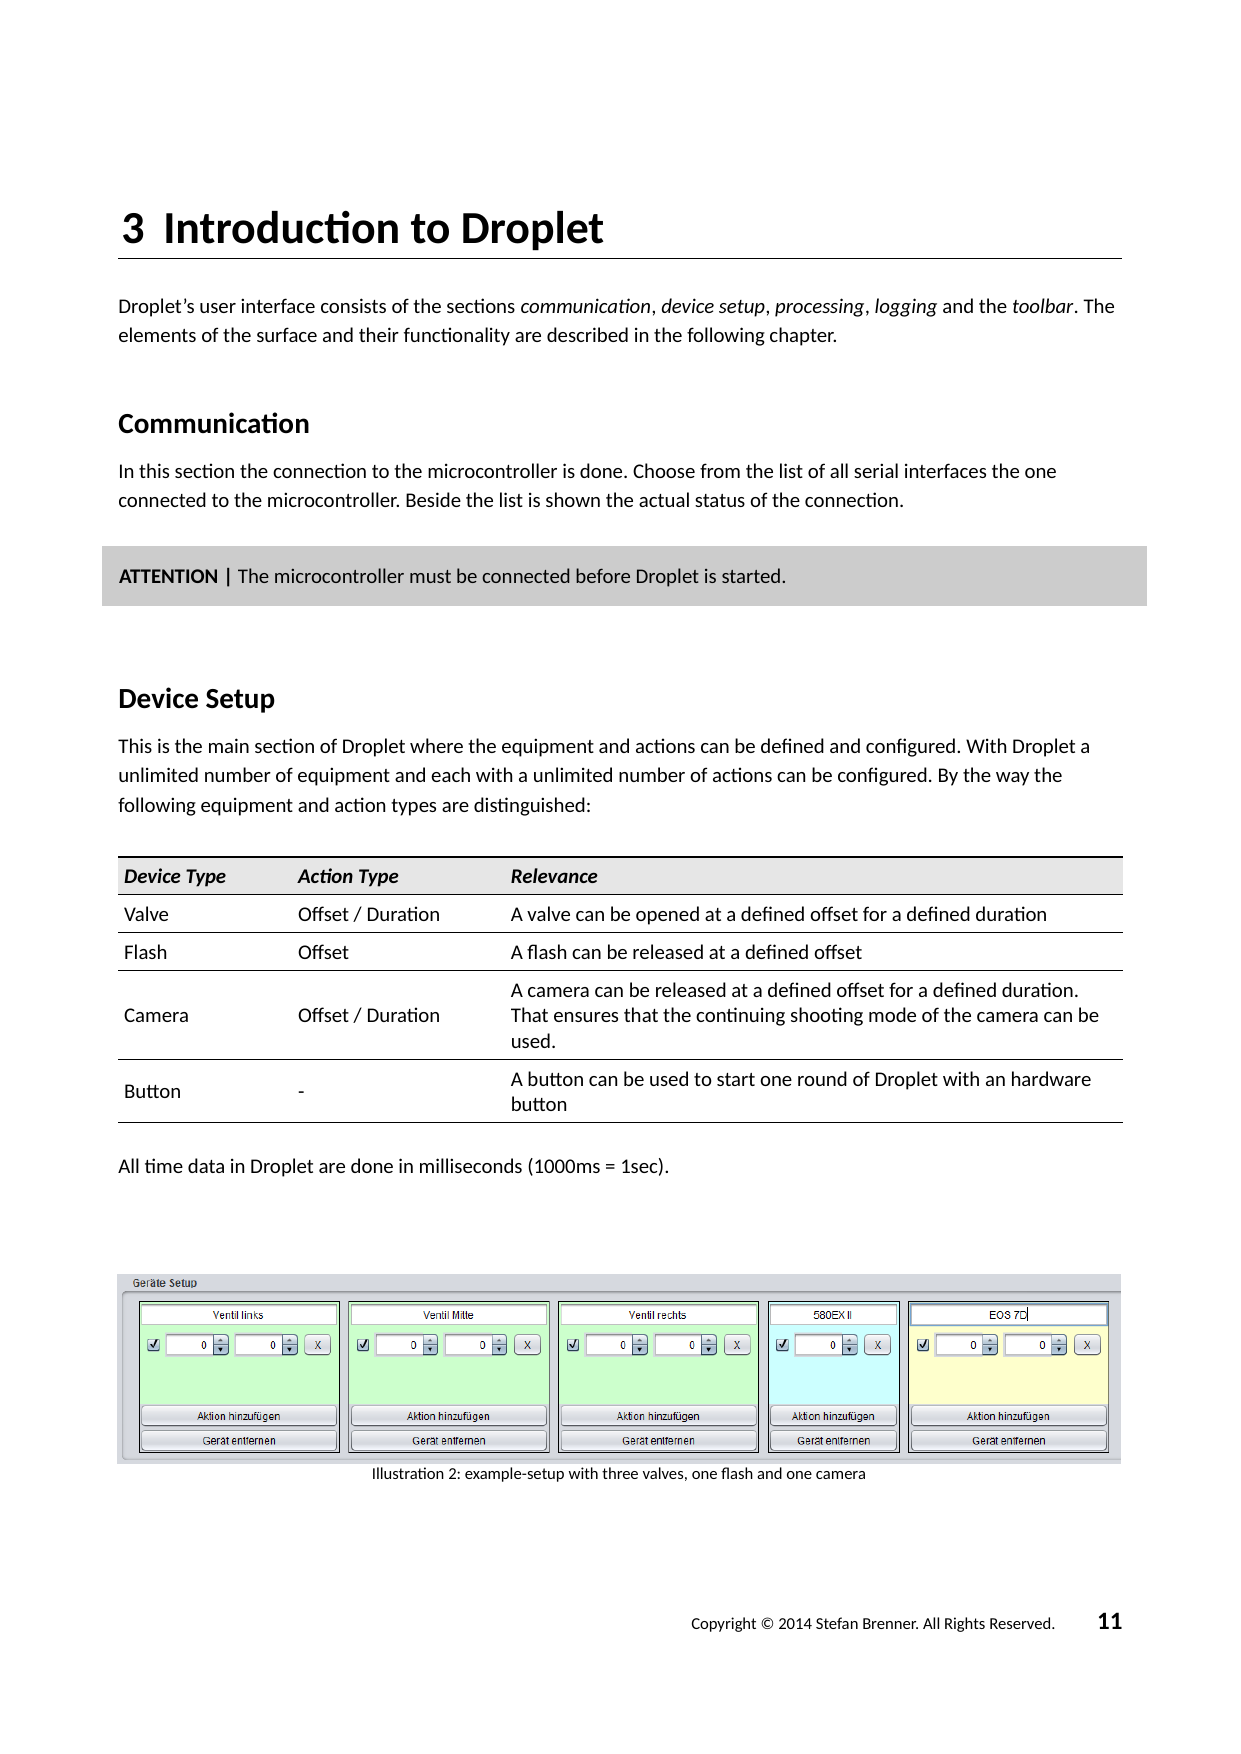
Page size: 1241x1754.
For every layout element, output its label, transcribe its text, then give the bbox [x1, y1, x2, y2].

table_header Device Type [118, 858, 292, 894]
table_cell Camera [118, 971, 292, 1059]
subtitle Introduction to Droplet [118, 196, 1122, 258]
text Droplet’s user interface consists of the sections communication, device setup, processing, logging and the toolbar. The elements of the surface and their functionality are described in the following chapter. [118, 293, 1122, 348]
table_cell Offset / Duration [292, 895, 505, 932]
table_cell Offset / Duration [292, 971, 505, 1059]
table_cell A valve can be opened at a defined offset for a defined duration [505, 895, 1123, 932]
table_cell Offset [292, 933, 505, 970]
subtitle This is the main section of Droplet where the equipment and actions can be defined and configured. With Droplet a unlimited number of equipment and each with a unlimited number of actions can be configured. By the way the following equipment and action types are distinguished: [118, 733, 1122, 817]
table_cell Valve [118, 895, 292, 932]
subtitle Device Setup [118, 680, 1122, 716]
subtitle In this section the connection to the microcontroller is done. Choose from the list of all serial interfaces the one connected to the microcontroller. Beside the list is shown the actual status of the connection. [118, 458, 1122, 513]
subtitle Attention | The microcontroller must be connected before Droplet is started. [104, 549, 1145, 603]
table_cell A button can be used to start one round of Droplet with an hardware button [505, 1060, 1123, 1122]
table_cell Flash [118, 933, 292, 970]
text Illustration 2: example-setup with three valves, one flash and one camera [117, 1464, 1121, 1483]
table_cell A camera can be released at a defined offset for a defined duration. That ensures that the continuing shooting mode of the camera can be used. [505, 971, 1123, 1059]
table_header Relevance [505, 858, 1123, 894]
picture [117, 1274, 1121, 1464]
table_cell - [292, 1060, 505, 1122]
table_header Action Type [292, 858, 505, 894]
table_cell A flash can be released at a defined offset [505, 933, 1123, 970]
subtitle Communication [118, 405, 1122, 441]
table_cell Button [118, 1060, 292, 1122]
subtitle All time data in Droplet are done in milliseconds (1000ms = 1sec). [118, 1153, 1122, 1178]
